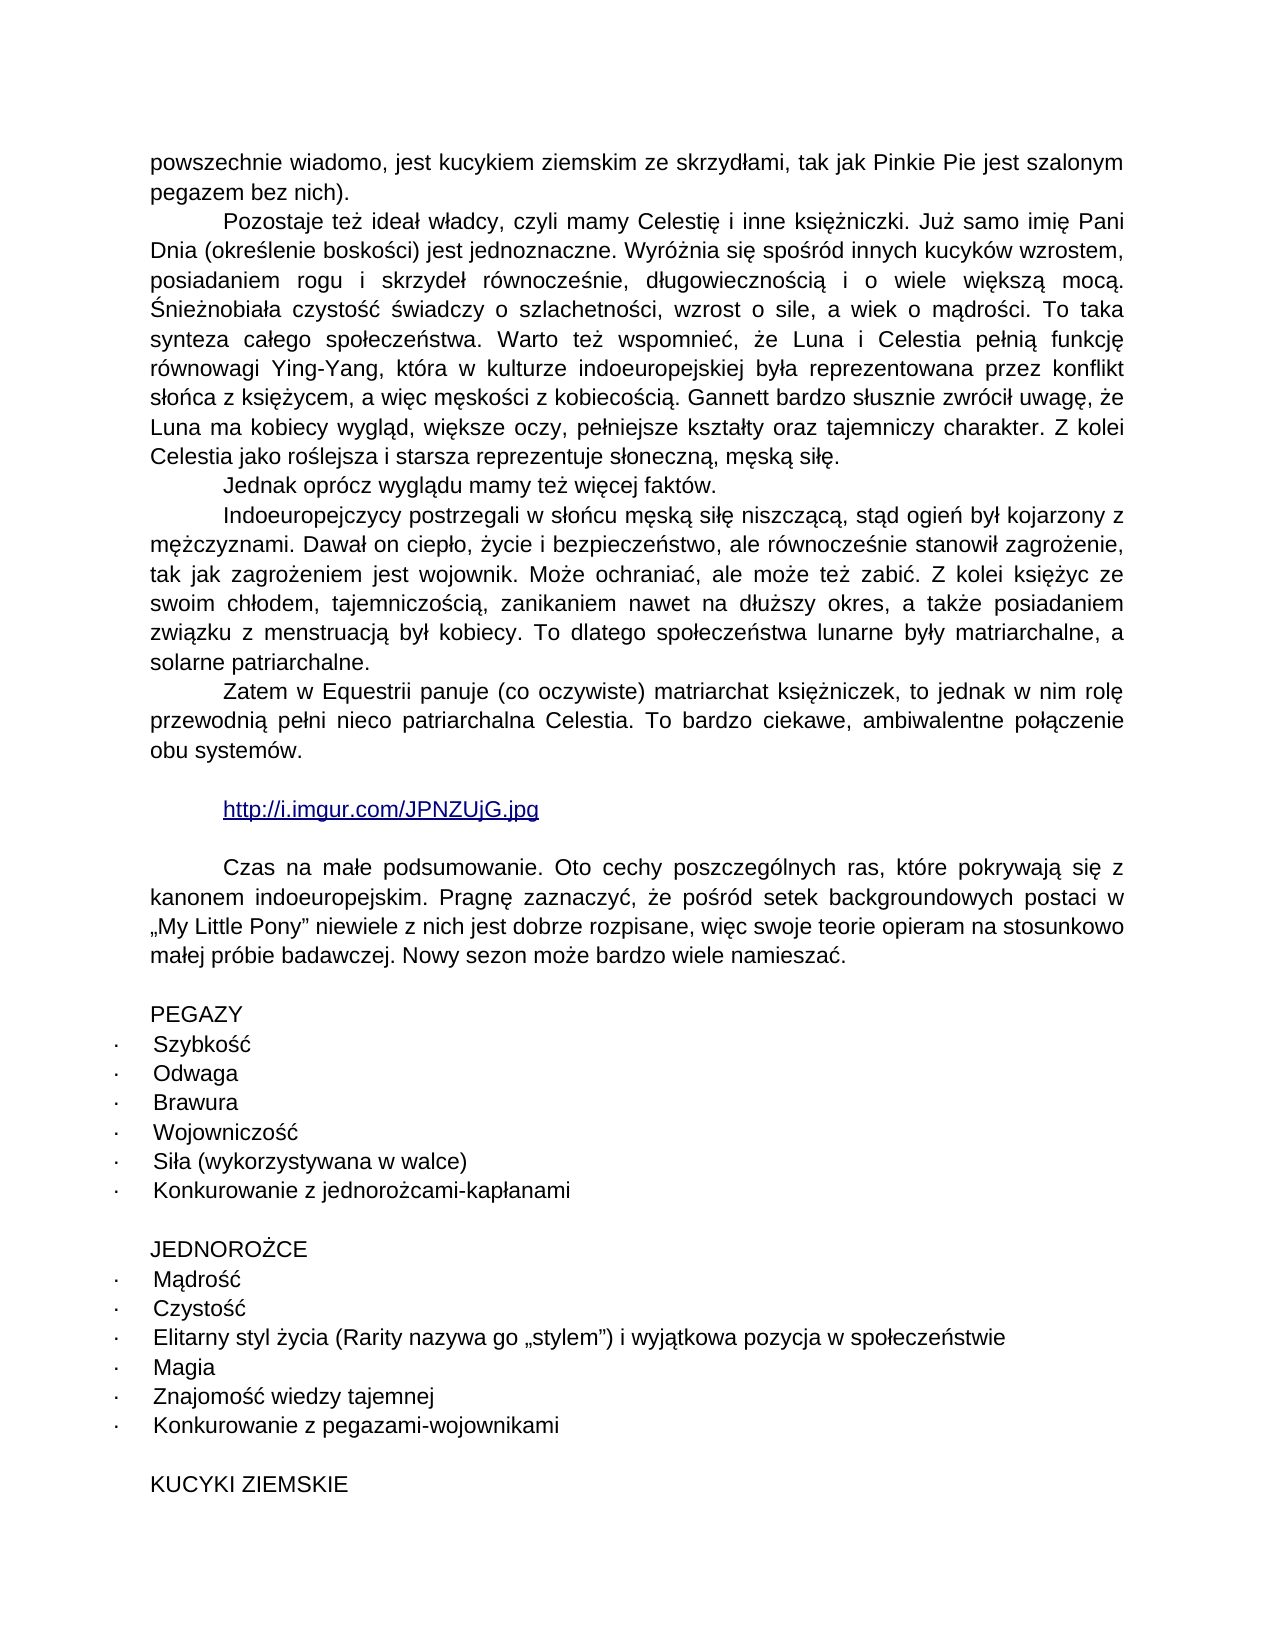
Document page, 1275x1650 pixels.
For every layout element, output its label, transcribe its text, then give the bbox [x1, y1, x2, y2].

text · Czystość [112, 1296, 1125, 1321]
text powszechnie wiadomo, jest kucykiem ziemskim ze skrzydłami, tak jak Pinkie Pie jest szalonym pegazem bez nich). [150, 150, 1125, 205]
text · Odwaga [112, 1061, 1125, 1086]
text · Znajomość wiedzy tajemnej [112, 1384, 1125, 1409]
text KUCYKI ZIEMSKIE [150, 1472, 1125, 1497]
text · Magia [112, 1354, 1125, 1380]
text · Brawura [112, 1090, 1125, 1116]
text · Konkurowanie z pegazami-wojownikami [112, 1413, 1125, 1439]
text Pozostaje też ideał władcy, czyli mamy Celestię i inne księżniczki. Już samo imię Pani Dnia (określenie boskości) jest jednoznaczne. Wyróżnia się spośród innych kucyków wzrostem, posiadaniem rogu i skrzydeł równocześnie, długowiecznością i o wiele większą mocą. Śnieżnobiała czystość świadczy o szlachetności, wzrost o sile, a wiek o mądrości. To taka synteza całego społeczeństwa. Warto też wspomnieć, że Luna i Celestia pełnią funkcję równowagi Ying-Yang, która w kulturze indoeuropejskiej była reprezentowana przez konflikt słońca z księżycem, a więc męskości z kobiecością. Gannett bardzo słusznie zwrócił uwagę, że Luna ma kobiecy wygląd, większe oczy, pełniejsze kształty oraz tajemniczy charakter. Z kolei Celestia jako roślejsza i starsza reprezentuje słoneczną, męską siłę. [150, 209, 1125, 469]
text · Szybkość [112, 1031, 1125, 1057]
text JEDNOROŻCE [150, 1237, 1125, 1262]
text http://i.imgur.com/JPNZUjG.jpg [150, 796, 1125, 822]
text · Konkurowanie z jednorożcami-kapłanami [112, 1178, 1125, 1204]
text Indoeuropejczycy postrzegali w słońcu męską siłę niszczącą, stąd ogień był kojarzony z mężczyznami. Dawał on ciepło, życie i bezpieczeństwo, ale równocześnie stanowił zagrożenie, tak jak zagrożeniem jest wojownik. Może ochraniać, ale może też zabić. Z kolei księżyc ze swoim chłodem, tajemniczością, zanikaniem nawet na dłuższy okres, a także posiadaniem związku z menstruacją był kobiecy. To dlatego społeczeństwa lunarne były matriarchalne, a solarne patriarchalne. [150, 502, 1125, 675]
text Jednak oprócz wyglądu mamy też więcej faktów. [150, 473, 1125, 499]
text · Elitarny styl życia (Rarity nazywa go „stylem”) i wyjątkowa pozycja w społeczeństwie [112, 1325, 1125, 1351]
text Czas na małe podsumowanie. Oto cechy poszczególnych ras, które pokrywają się z kanonem indoeuropejskim. Pragnę zaznaczyć, że pośród setek backgroundowych postaci w „My Little Pony” niewiele z nich jest dobrze rozpisane, więc swoje teorie opieram na stosunkowo małej próbie badawczej. Nowy sezon może bardzo wiele namieszać. [150, 855, 1125, 969]
text PEGAZY [150, 1002, 1125, 1027]
text · Wojowniczość [112, 1119, 1125, 1145]
text · Siła (wykorzystywana w walce) [112, 1149, 1125, 1174]
text Zatem w Equestrii panuje (co oczywiste) matriarchat księżniczek, to jednak w nim rolę przewodnią pełni nieco patriarchalna Celestia. To bardzo ciekawe, ambiwalentne połączenie obu systemów. [150, 679, 1125, 763]
text · Mądrość [112, 1266, 1125, 1292]
